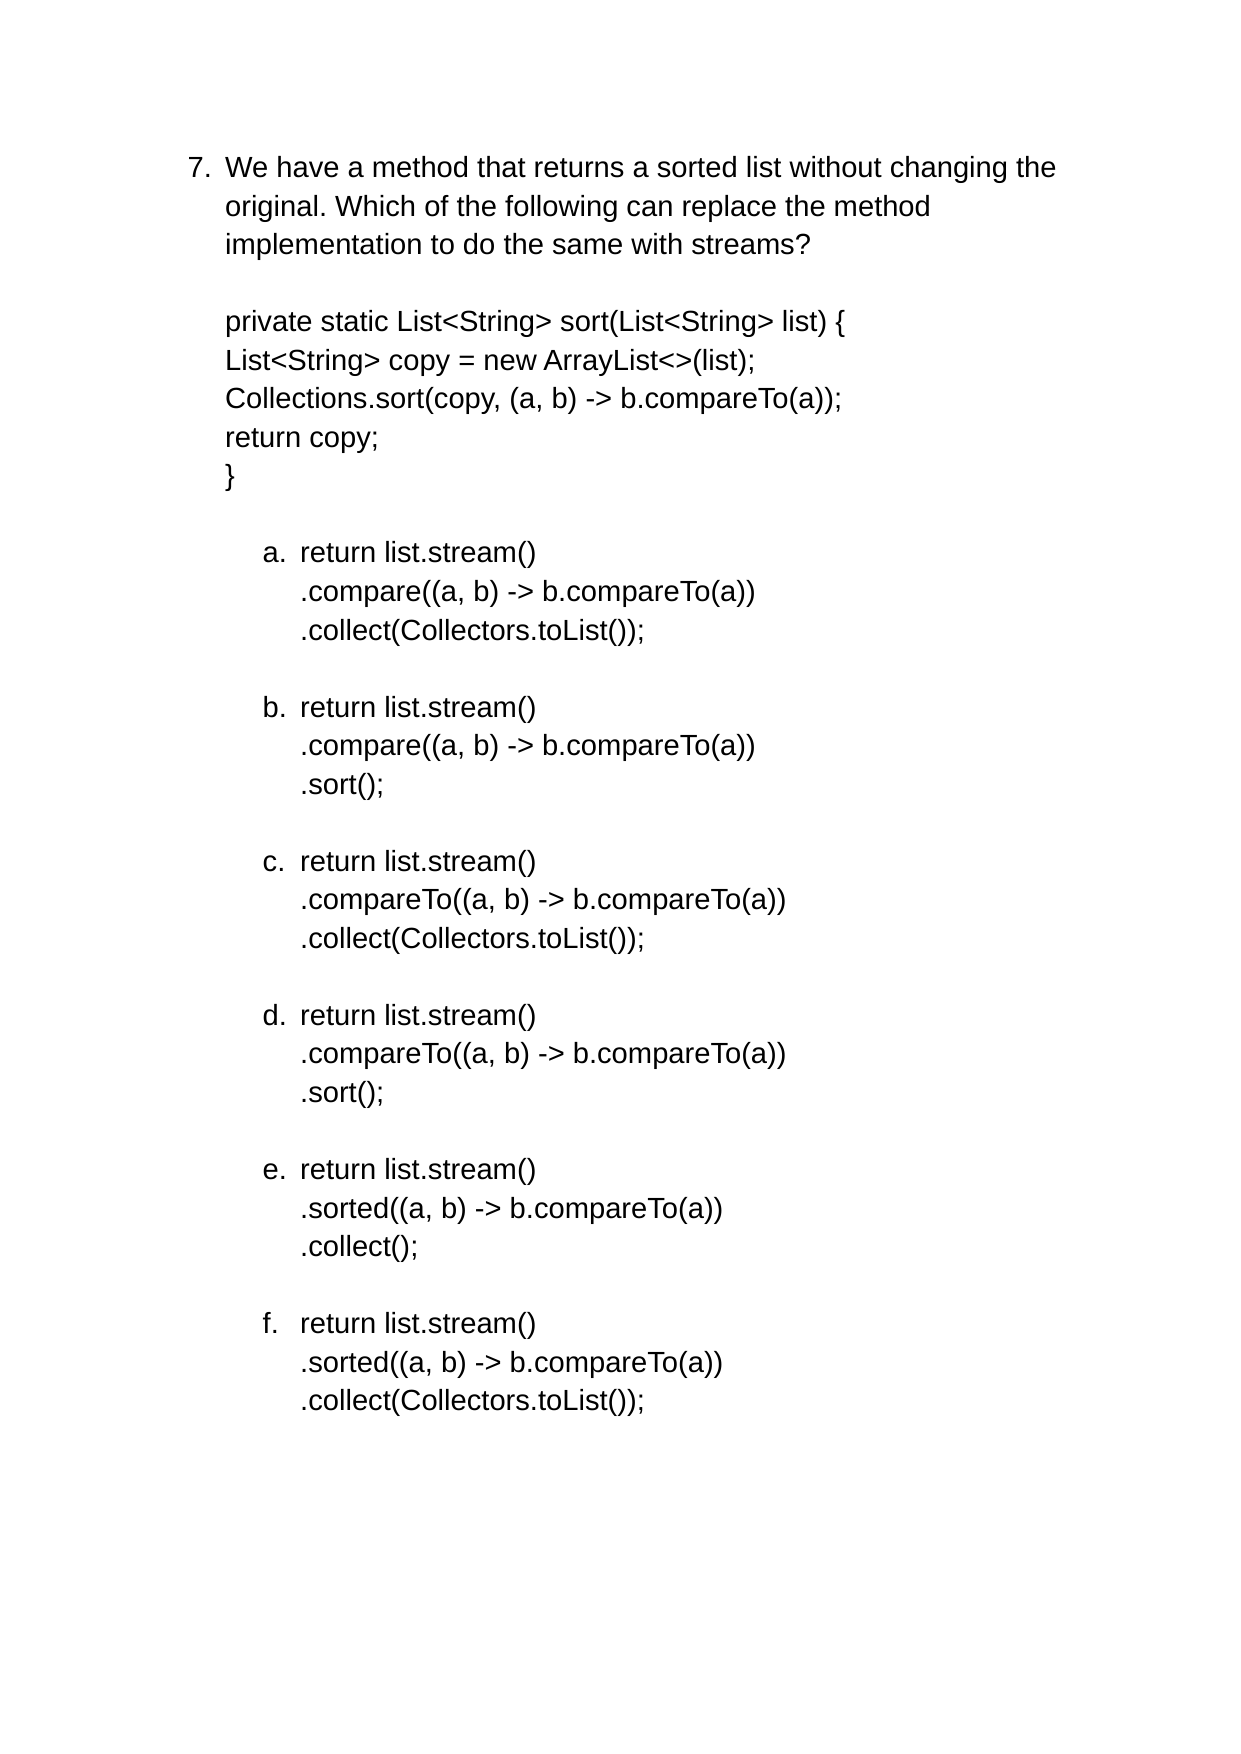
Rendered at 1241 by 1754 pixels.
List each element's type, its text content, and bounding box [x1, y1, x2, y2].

text .sorted((a, b) -> b.compareTo(a)) [225, 1191, 1090, 1224]
text .sorted((a, b) -> b.compareTo(a)) [225, 1345, 1090, 1378]
list return list.stream() [262, 1152, 1090, 1186]
text .collect(Collectors.toList()); [225, 921, 1090, 954]
text Collections.sort(copy, (a, b) -> b.compareTo(a)); [225, 381, 1090, 415]
list return list.stream() [262, 998, 1090, 1031]
list return list.stream() [262, 844, 1090, 877]
text .compareTo((a, b) -> b.compareTo(a)) [225, 882, 1090, 916]
text List<String> copy = new ArrayList<>(list); [150, 343, 1090, 376]
list return list.stream() [262, 1306, 1090, 1340]
text .collect(); [225, 1229, 1090, 1263]
text .sort(); [225, 767, 1090, 800]
text .collect(Collectors.toList()); [225, 612, 1090, 646]
list We have a method that returns a sorted list without changing the original. Which of the following can replace the method implementation to do the same with streams? [187, 150, 1090, 261]
text return copy; [225, 420, 1090, 453]
text .collect(Collectors.toList()); [225, 1383, 1090, 1417]
text .compareTo((a, b) -> b.compareTo(a)) [300, 1036, 1090, 1070]
text .compare((a, b) -> b.compareTo(a)) [300, 574, 1090, 607]
text .compare((a, b) -> b.compareTo(a)) [225, 728, 1090, 762]
list return list.stream() [262, 535, 1090, 569]
list return list.stream() [262, 689, 1090, 723]
text } [150, 458, 1090, 492]
text private static List<String> sort(List<String> list) { [150, 304, 1090, 338]
text .sort(); [300, 1075, 1090, 1108]
